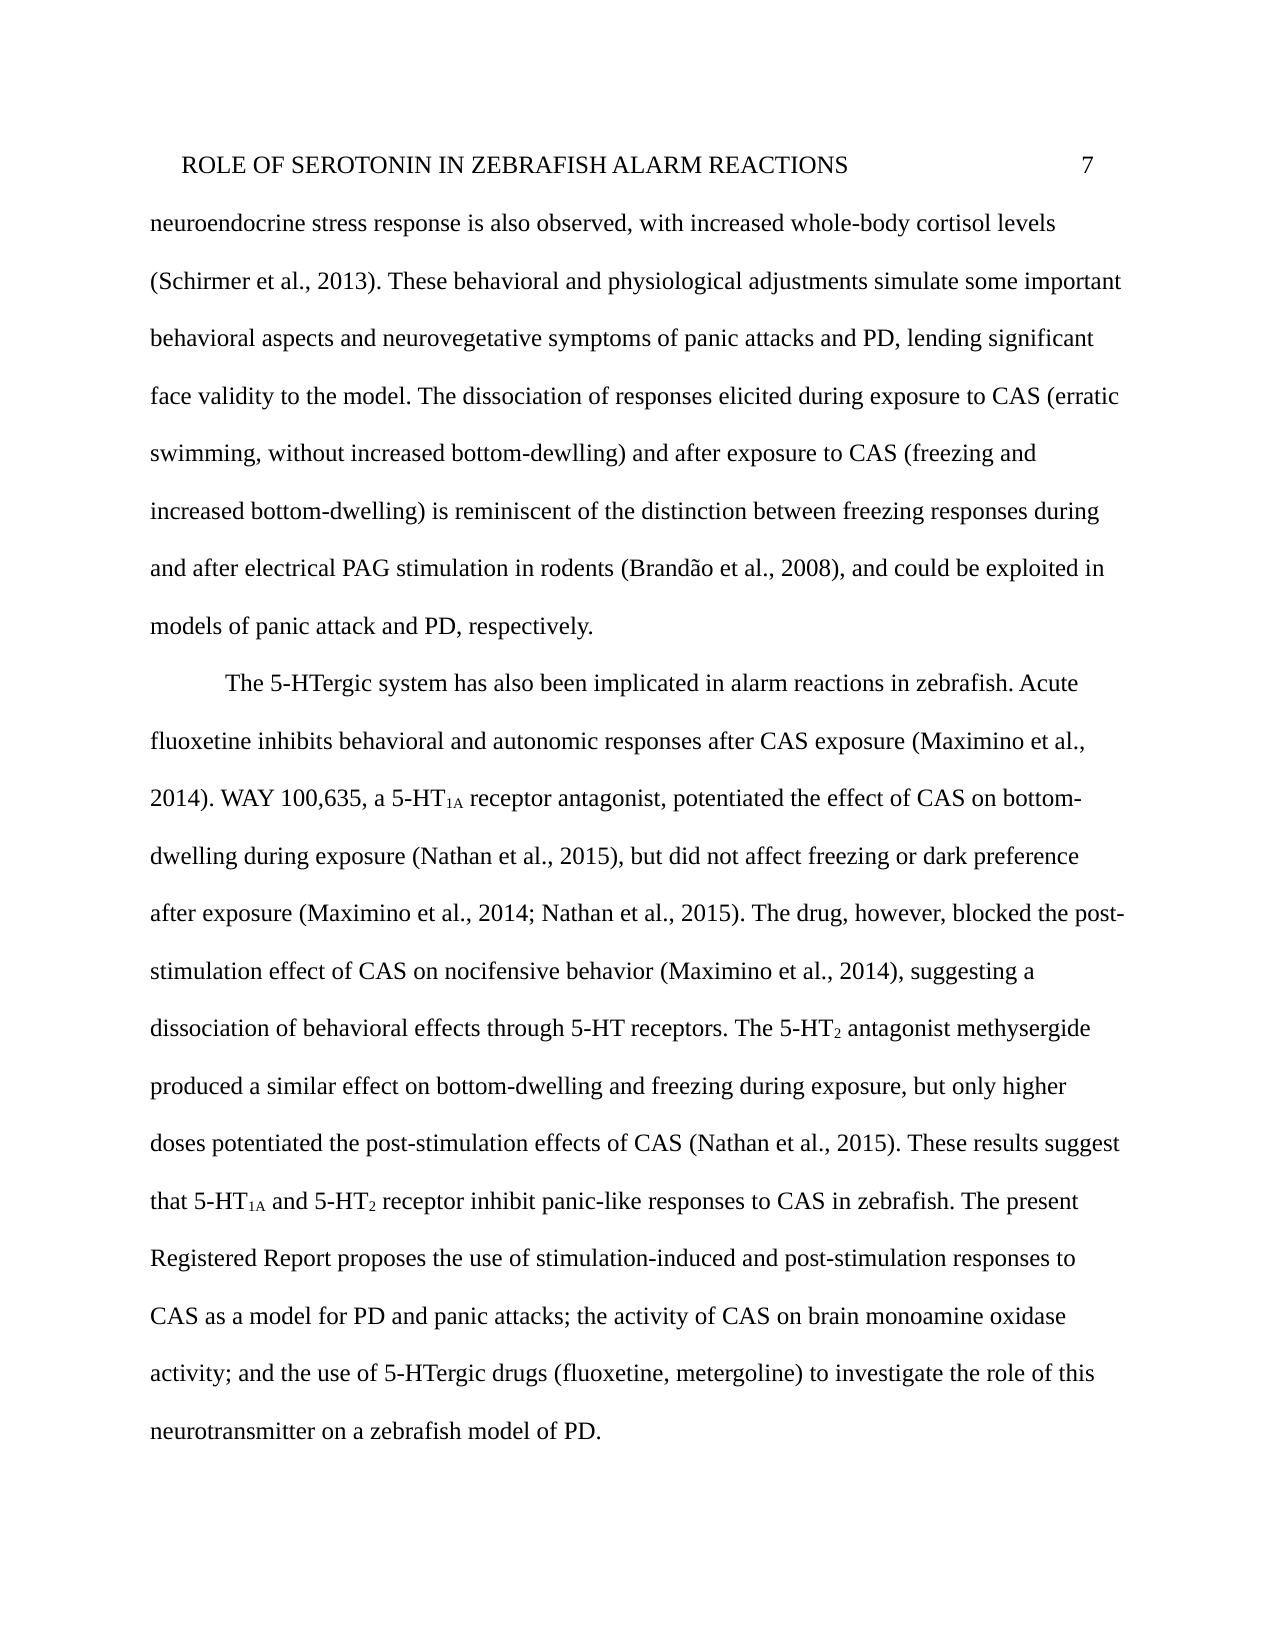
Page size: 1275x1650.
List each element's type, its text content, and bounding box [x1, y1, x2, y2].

text The 5-HTergic system has also been implicated in alarm reactions in zebrafish. Acute fluoxetine inhibits behavioral and autonomic responses after CAS exposure (Maximino et al., 2014)⁠. WAY 100,635, a 5-HT1A receptor antagonist, potentiated the effect of CAS on bottom-dwelling during exposure (Nathan et al., 2015), but did not affect freezing or dark preference after exposure (Maximino et al., 2014; Nathan et al., 2015)⁠. The drug, however, blocked the post-stimulation effect of CAS on nocifensive behavior (Maximino et al., 2014)⁠, suggesting a dissociation of behavioral effects through 5-HT receptors. The 5-HT2 antagonist methysergide produced a similar effect on bottom-dwelling and freezing during exposure, but only higher doses potentiated the post-stimulation effects of CAS (Nathan et al., 2015)⁠. These results suggest that 5-HT1A and 5-HT2 receptor inhibit panic-like responses to CAS in zebrafish. The present Registered Report proposes the use of stimulation-induced and post-stimulation responses to CAS as a model for PD and panic attacks; the activity of CAS on brain monoamine oxidase activity; and the use of 5-HTergic drugs (fluoxetine, metergoline) to investigate the role of this neurotransmitter on a zebrafish model of PD. [150, 668, 1125, 1444]
text neuroendocrine stress response is also observed, with increased whole-body cortisol levels (Schirmer et al., 2013)⁠. These behavioral and physiological adjustments simulate some important behavioral aspects and neurovegetative symptoms of panic attacks and PD, lending significant face validity to the model. The dissociation of responses elicited during exposure to CAS (erratic swimming, without increased bottom-dewlling) and after exposure to CAS (freezing and increased bottom-dwelling) is reminiscent of the distinction between freezing responses during and after electrical PAG stimulation in rodents (Brandão et al., 2008)⁠, and could be exploited in models of panic attack and PD, respectively. [150, 208, 1125, 639]
